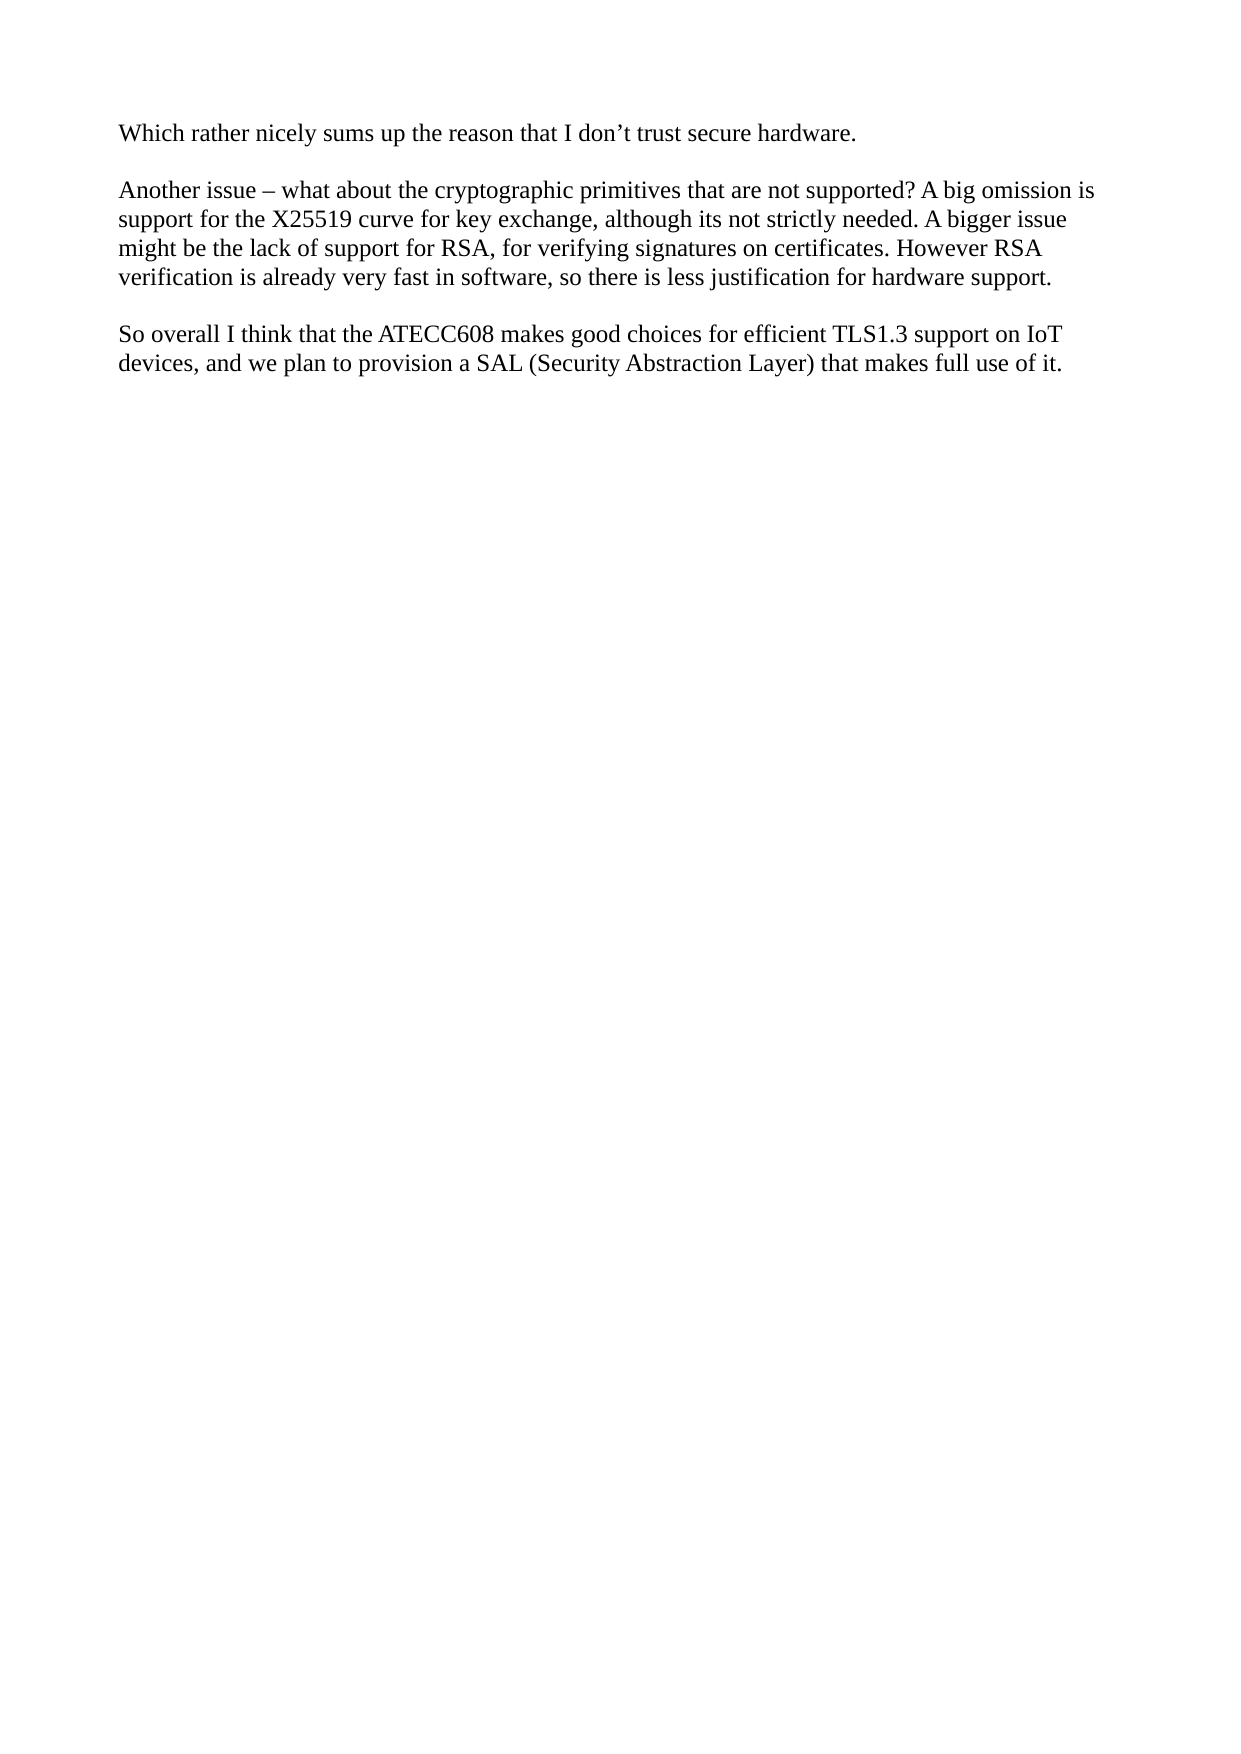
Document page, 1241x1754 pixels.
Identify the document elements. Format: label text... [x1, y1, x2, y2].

text So overall I think that the ATECC608 makes good choices for efficient TLS1.3 support on IoT devices, and we plan to provision a SAL (Security Abstraction Layer) that makes full use of it. [118, 319, 1122, 377]
text Another issue – what about the cryptographic primitives that are not supported? A big omission is support for the X25519 curve for key exchange, although its not strictly needed. A bigger issue might be the lack of support for RSA, for verifying signatures on certificates. However RSA verification is already very fast in software, so there is less justification for hardware support. [118, 176, 1122, 291]
text Which rather nicely sums up the reason that I don’t trust secure hardware. [118, 118, 1122, 147]
